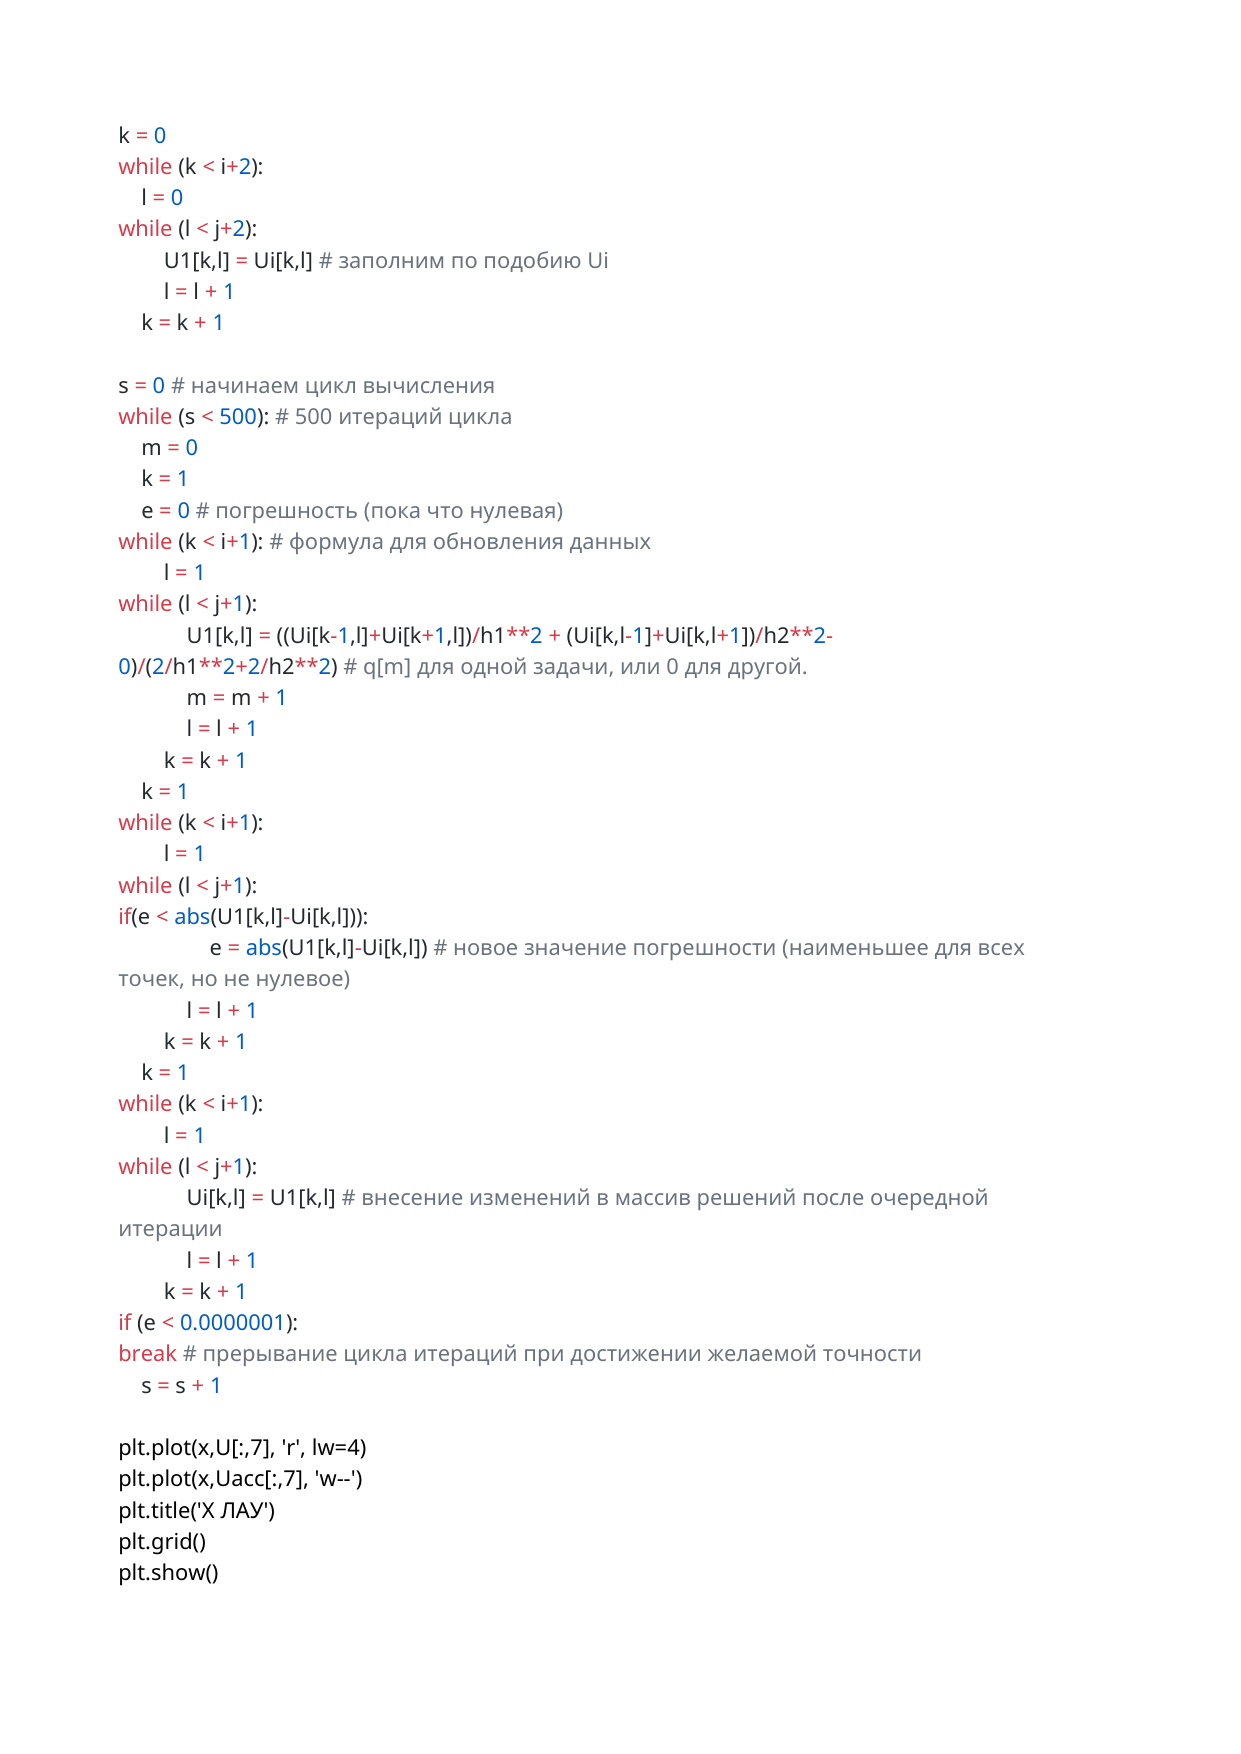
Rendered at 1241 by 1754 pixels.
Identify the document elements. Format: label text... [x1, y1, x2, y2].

table_cell while (s < 500): # 500 итераций цикла [103, 399, 1066, 431]
table_cell plt.plot(x,U[:,7], 'r', lw=4) [103, 1431, 1066, 1462]
table_cell k = 1 [103, 774, 1066, 806]
table_cell l = l + 1 [103, 1243, 1066, 1274]
table_cell s = 0 # начинаем цикл вычисления [103, 368, 1066, 399]
table_cell plt.title('X ЛАУ') [103, 1493, 1066, 1524]
table_cell plt.grid() [103, 1524, 1066, 1556]
table_cell l = 1 [103, 837, 1066, 868]
table_cell m = 0 [103, 431, 1066, 462]
table_cell U1[k,l] = ((Ui[k-1,l]+Ui[k+1,l])/h1**2 + (Ui[k,l-1]+Ui[k,l+1])/h2**2-0)/(2/h1**2+2/h2**2) # q[m] для одной задачи, или 0 для другой. [103, 618, 1066, 681]
table_cell if (e < 0.0000001): [103, 1306, 1066, 1337]
table_cell while (k < i+1): [103, 806, 1066, 837]
table_cell while (k < i+1): # формула для обновления данных [103, 524, 1066, 556]
table_cell k = k + 1 [103, 743, 1066, 774]
table_cell if(e < abs(U1[k,l]-Ui[k,l])): [103, 899, 1066, 931]
table_cell plt.show() [103, 1556, 1066, 1618]
table_cell l = l + 1 [103, 712, 1066, 743]
table_cell Ui[k,l] = U1[k,l] # внесение изменений в массив решений после очередной итерации [103, 1181, 1066, 1243]
table_cell l = l + 1 [103, 274, 1066, 306]
table_cell l = l + 1 [103, 993, 1066, 1024]
table_cell k = 1 [103, 462, 1066, 493]
table_cell while (l < j+2): [103, 212, 1066, 243]
table_cell while (k < i+2): [103, 149, 1066, 181]
table_cell e = abs(U1[k,l]-Ui[k,l]) # новое значение погрешности (наименьшее для всех точек, но не нулевое) [103, 931, 1066, 993]
table_cell k = 1 [103, 1056, 1066, 1087]
table_cell plt.plot(x,Uacc[:,7], 'w--') [103, 1462, 1066, 1493]
table_cell s = s + 1 [103, 1368, 1066, 1399]
table_cell while (k < i+1): [103, 1087, 1066, 1118]
table_cell while (l < j+1): [103, 587, 1066, 618]
table_cell [103, 1399, 1066, 1431]
table_cell while (l < j+1): [103, 868, 1066, 899]
table_cell l = 1 [103, 1118, 1066, 1149]
table_cell e = 0 # погрешность (пока что нулевая) [103, 493, 1066, 524]
table_cell k = k + 1 [103, 1024, 1066, 1056]
table_cell [103, 337, 1066, 368]
table_cell m = m + 1 [103, 681, 1066, 712]
table_cell U1[k,l] = Ui[k,l] # заполним по подобию Ui [103, 243, 1066, 274]
table_cell l = 1 [103, 556, 1066, 587]
table_cell k = k + 1 [103, 306, 1066, 337]
table_cell break # прерывание цикла итераций при достижении желаемой точности [103, 1337, 1066, 1368]
table_cell l = 0 [103, 181, 1066, 212]
table_cell while (l < j+1): [103, 1149, 1066, 1181]
table_cell k = 0 [103, 118, 1066, 149]
table_cell k = k + 1 [103, 1274, 1066, 1306]
